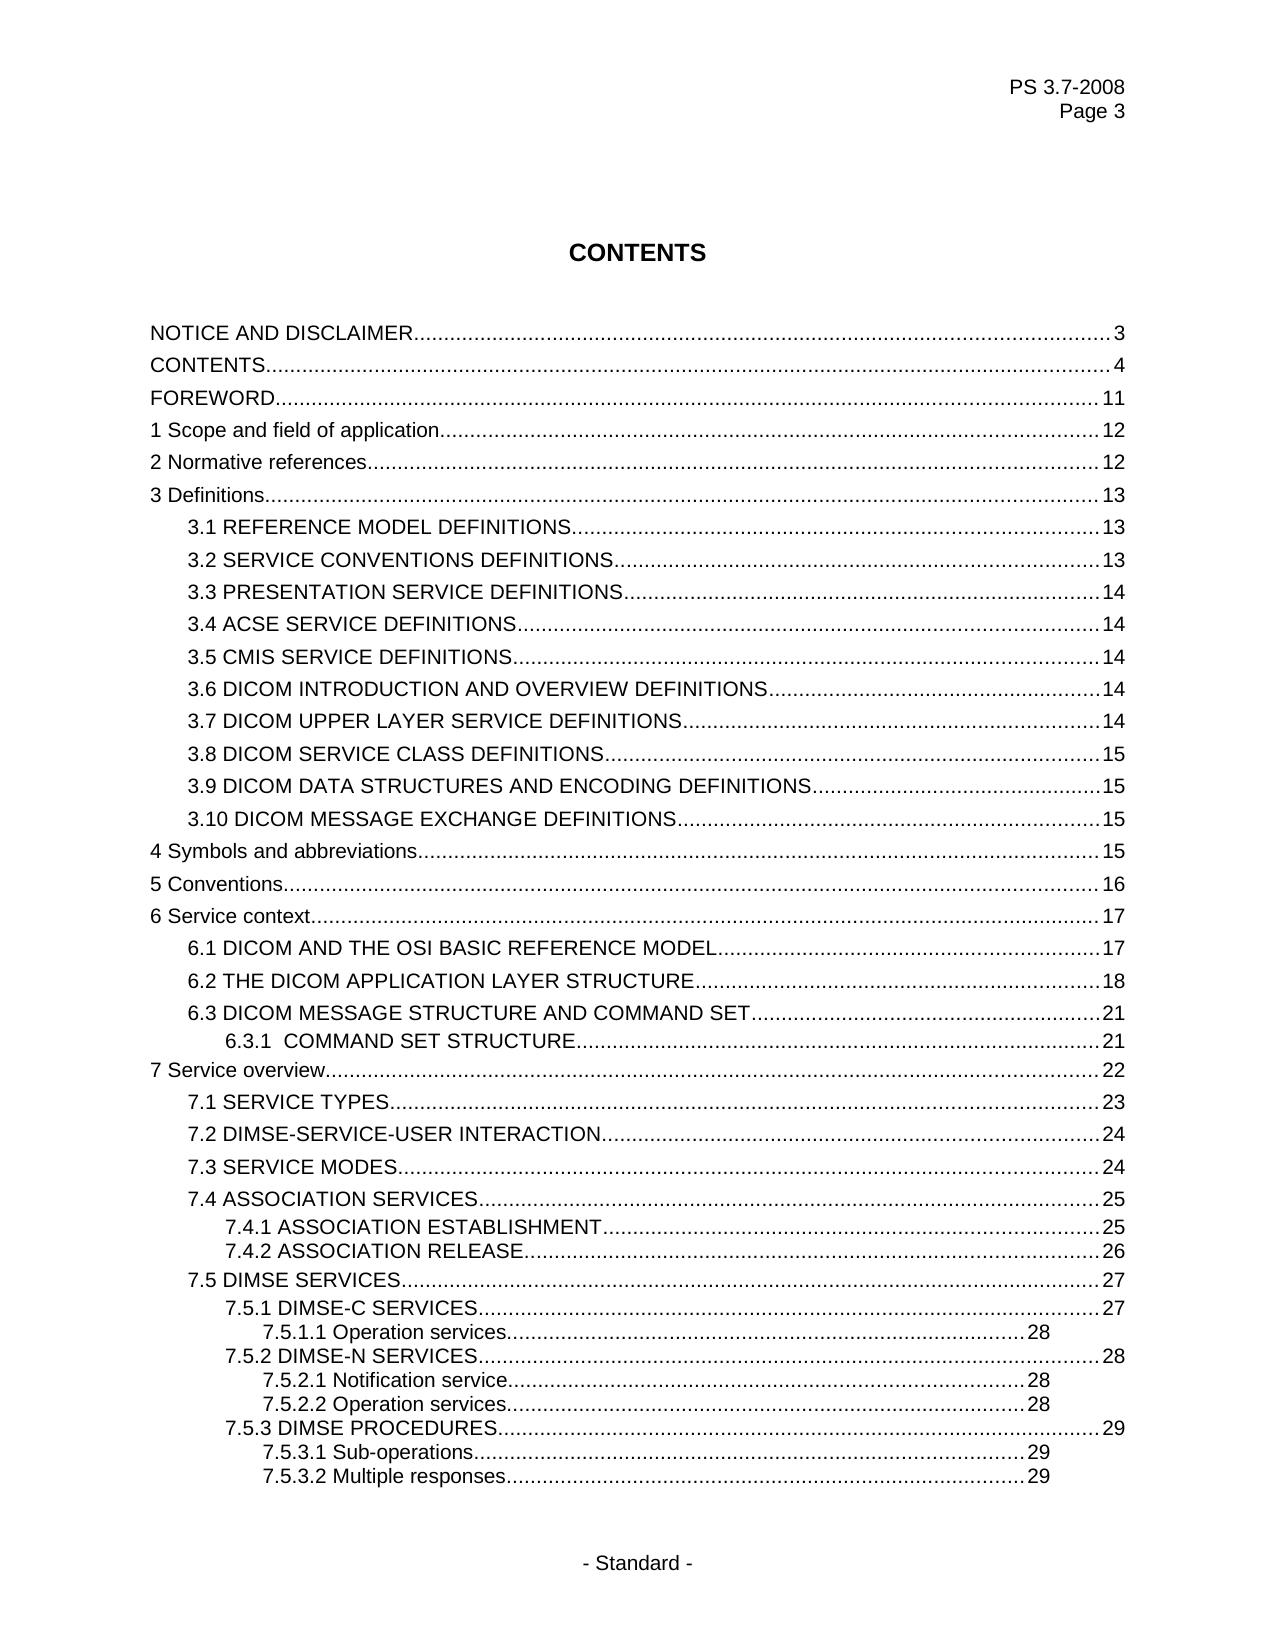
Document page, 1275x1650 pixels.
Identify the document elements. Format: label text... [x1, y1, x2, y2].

text 3.2 Service conventions definitions 13 [187, 547, 1125, 572]
text 6.3.1 COMMAND SET STRUCTURE 21 [225, 1029, 1125, 1053]
text 7.5.3.2 Multiple responses 29 [262, 1464, 1050, 1488]
text NOTICE AND DISCLAIMER 3 [150, 321, 1125, 345]
text 6.1 DICOM and the OSI basic reference model 17 [187, 936, 1125, 960]
text 3.1 Reference model definitions 13 [187, 515, 1125, 539]
text 2 Normative references 12 [150, 450, 1125, 474]
text 7.2 DIMSE-service-user interaction 24 [187, 1122, 1125, 1146]
text 7.5.2 DIMSE-N SERVICES 28 [225, 1344, 1125, 1368]
text 3.6 DICOM introduction and overview definitions 14 [187, 677, 1125, 701]
text 7.4.1 ASSOCIATION ESTABLISHMENT 25 [225, 1215, 1125, 1239]
text 7.5 DIMSE services 27 [187, 1268, 1125, 1292]
text 3.5 CMIS service definitions 14 [187, 645, 1125, 669]
text 7.5.1 DIMSE-C SERVICES 27 [225, 1296, 1125, 1320]
text 6.2 The DICOM application layer structure 18 [187, 969, 1125, 993]
text 7 Service overview 22 [150, 1057, 1125, 1082]
text 7.5.2.2 Operation services 28 [262, 1392, 1050, 1416]
text 5 Conventions 16 [150, 871, 1125, 896]
text 7.4 Association services 25 [187, 1187, 1125, 1211]
text 7.4.2 ASSOCIATION RELEASE 26 [225, 1239, 1125, 1263]
text 7.5.3.1 Sub-operations 29 [262, 1440, 1050, 1464]
text 7.5.2.1 Notification service 28 [262, 1368, 1050, 1392]
text 3.3 Presentation service definitions 14 [187, 580, 1125, 604]
text 4 Symbols and abbreviations 15 [150, 839, 1125, 863]
text 3.10 DICOM message exchange definitions 15 [187, 807, 1125, 831]
text 3.7 DICOM upper layer service definitions 14 [187, 709, 1125, 733]
text 1 Scope and field of application 12 [150, 418, 1125, 442]
text 6.3 DICOM message structure and command set 21 [187, 1001, 1125, 1025]
text 3.4 ACSE service definitions 14 [187, 612, 1125, 636]
text 7.5.1.1 Operation services 28 [262, 1320, 1050, 1344]
text CONTENTS 4 [150, 353, 1125, 377]
text FOREWORD 11 [150, 386, 1125, 409]
text 7.1 Service types 23 [187, 1090, 1125, 1114]
text 3.8 DICOM service class definitions 15 [187, 742, 1125, 766]
text 7.5.3 DIMSE PROCEDURES 29 [225, 1416, 1125, 1440]
text 3 Definitions 13 [150, 483, 1125, 507]
text 3.9 DICOM data structures and encoding definitions 15 [187, 774, 1125, 798]
text 7.3 Service modes 24 [187, 1155, 1125, 1179]
text 6 Service context 17 [150, 904, 1125, 928]
subtitle CONTENTS [150, 237, 1125, 267]
